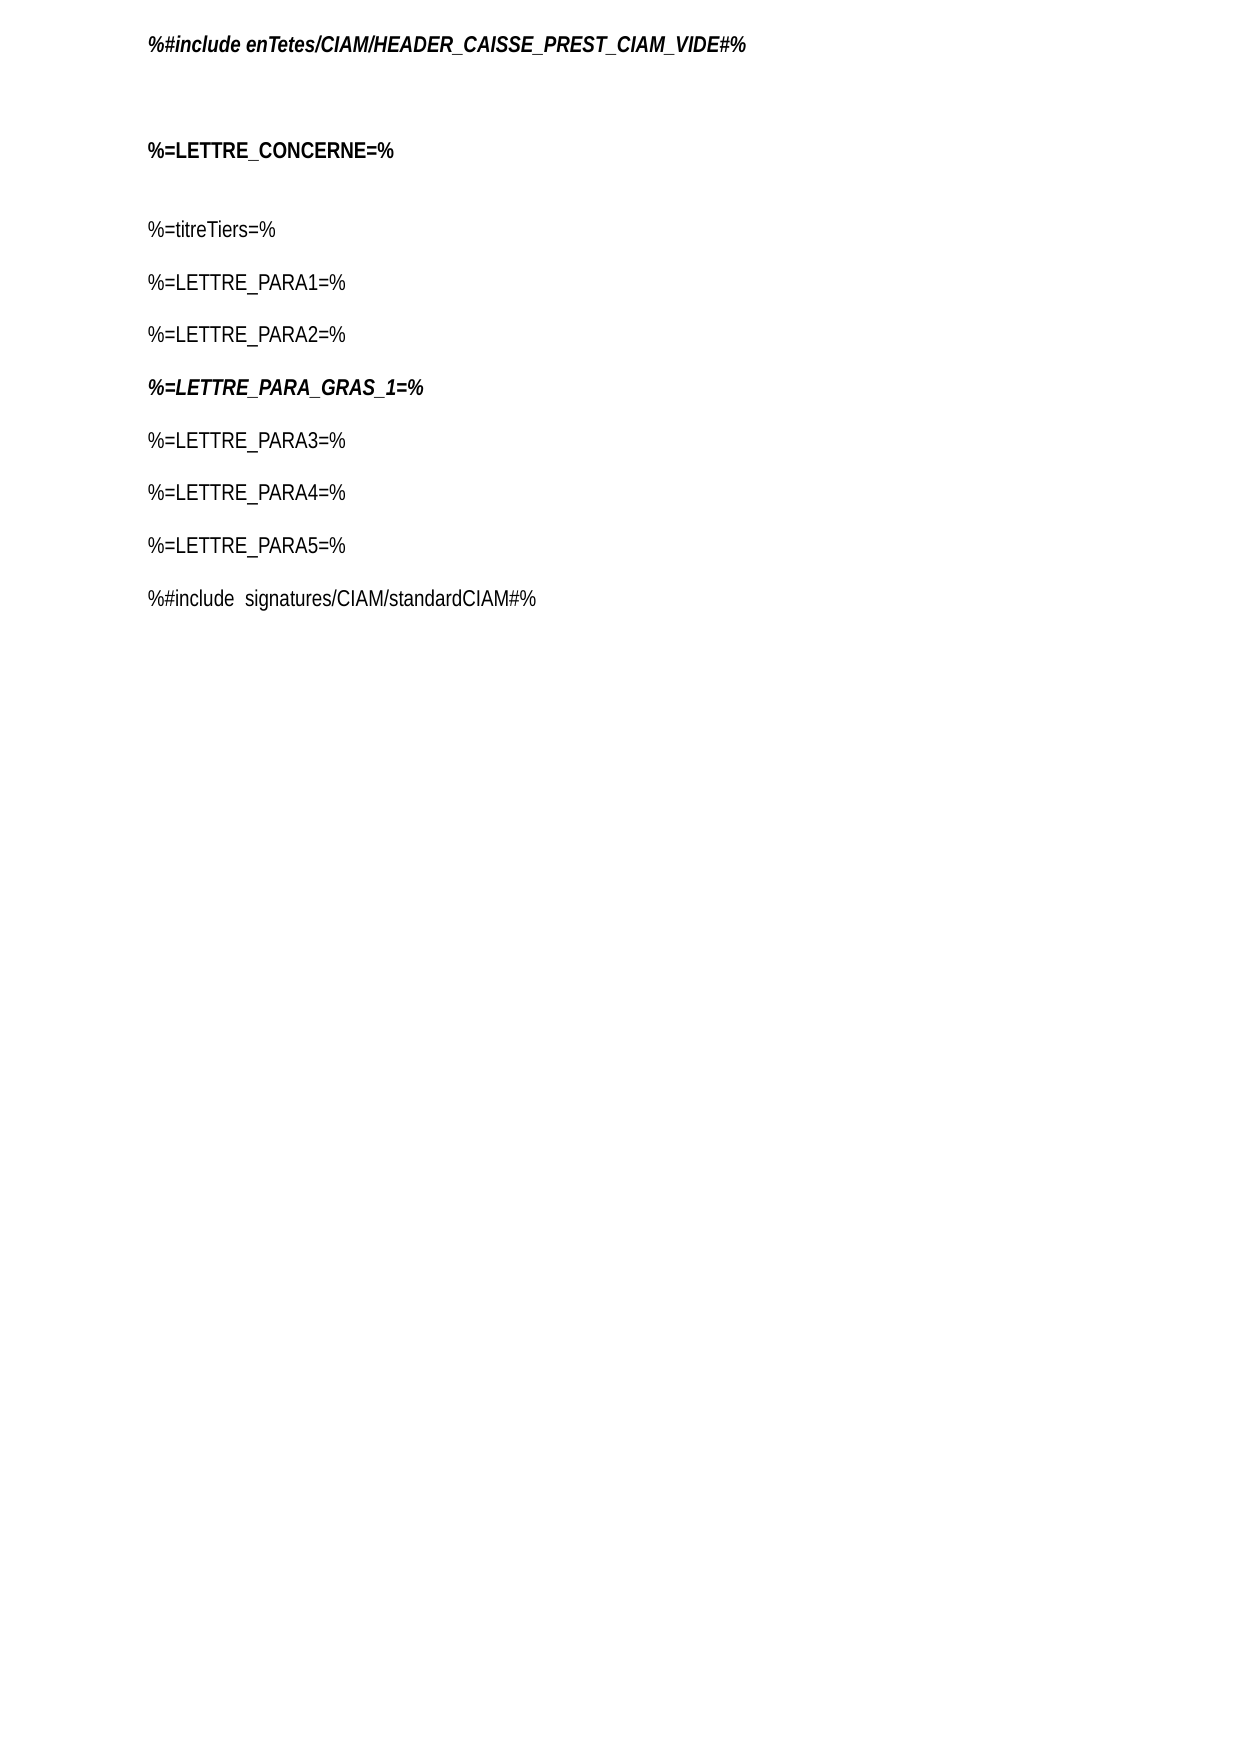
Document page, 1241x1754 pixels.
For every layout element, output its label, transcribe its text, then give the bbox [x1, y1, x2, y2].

text %=LETTRE_CONCERNE=% [148, 137, 1152, 163]
text %=LETTRE_PARA2=% [148, 321, 1152, 347]
text %=LETTRE_PARA4=% [148, 479, 1152, 506]
text %=LETTRE_PARA1=% [148, 268, 1152, 295]
text %=LETTRE_PARA_GRAS_1=% [148, 374, 1152, 400]
text %#include signatures/CIAM/standardCIAM#% [148, 585, 1152, 611]
text %=LETTRE_PARA5=% [148, 532, 1152, 558]
text %#include enTetes/CIAM/HEADER_CAISSE_PREST_CIAM_VIDE#% [148, 31, 1152, 58]
text %=LETTRE_PARA3=% [148, 427, 1152, 453]
text %=titreTiers=% [148, 216, 1152, 242]
